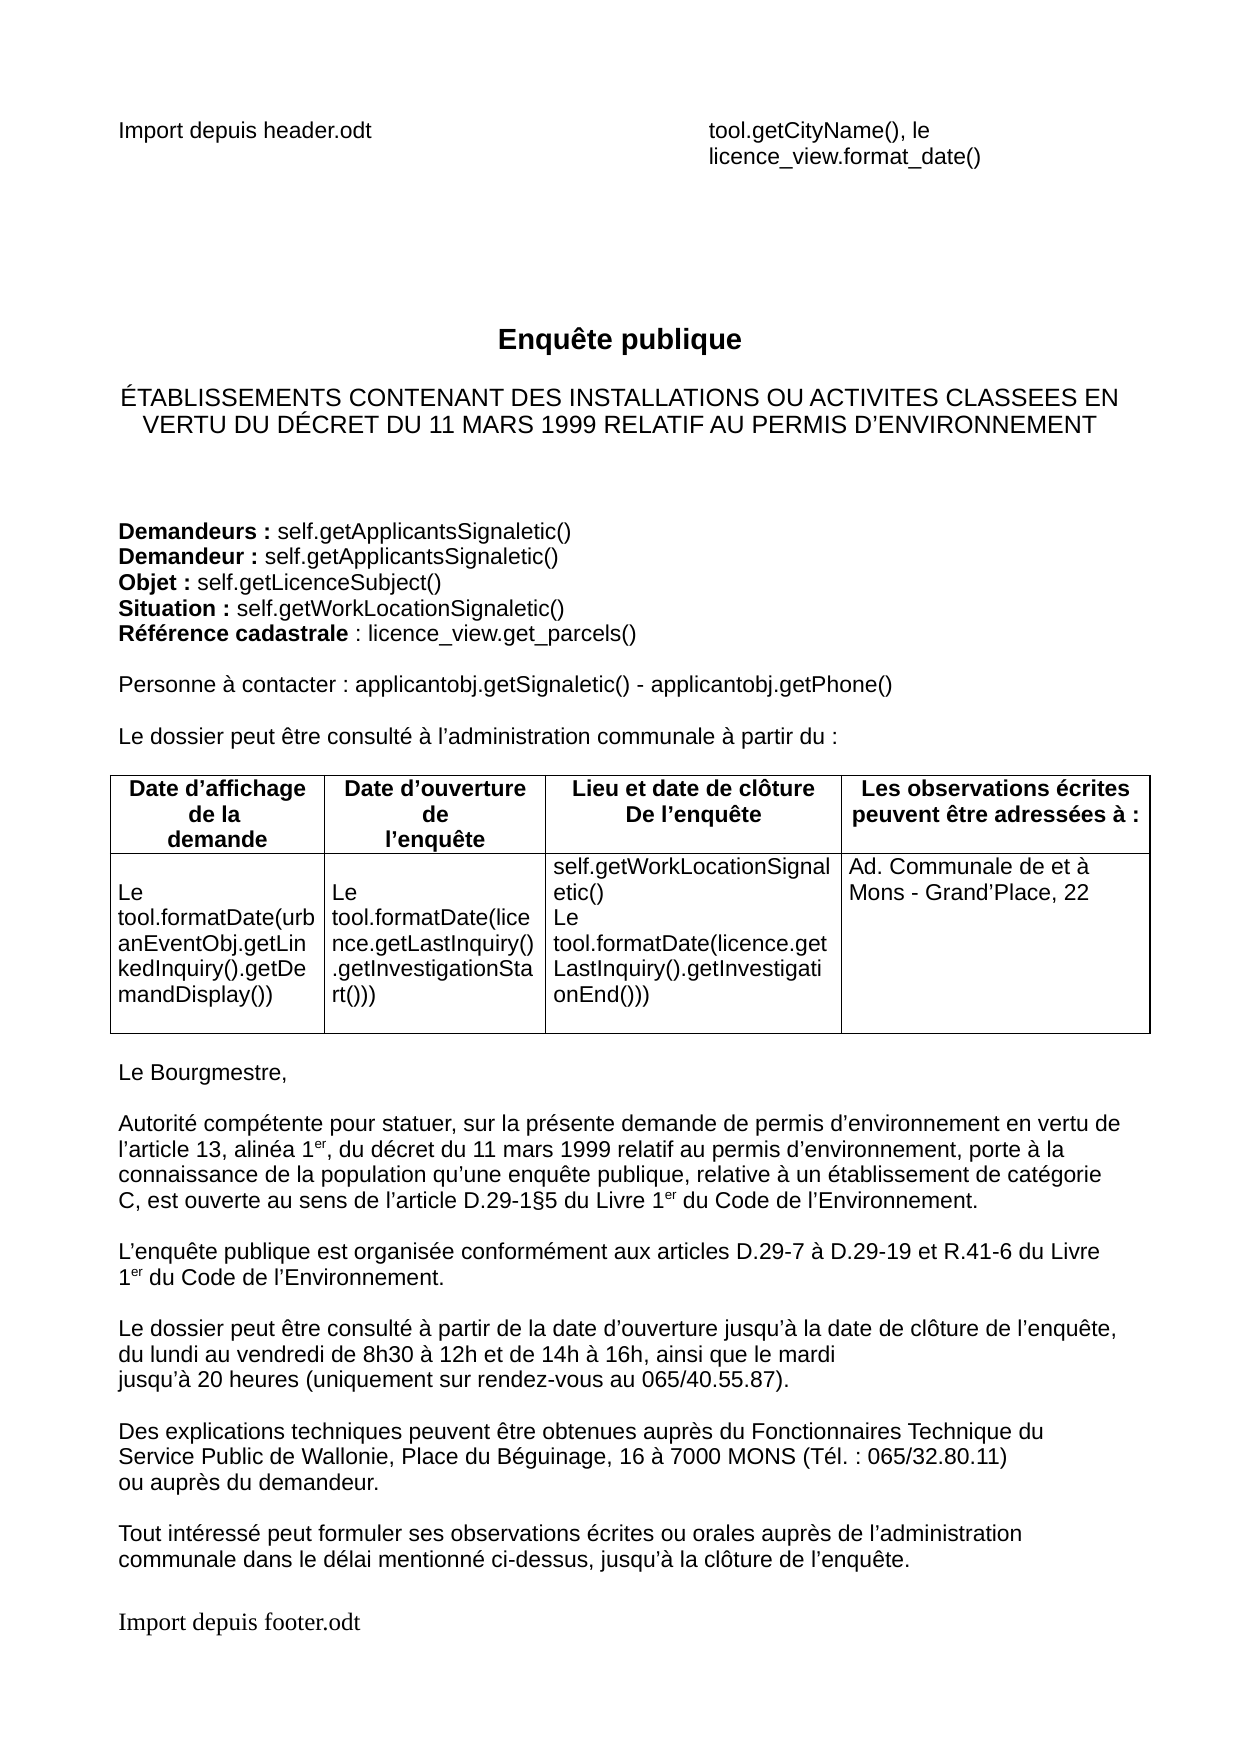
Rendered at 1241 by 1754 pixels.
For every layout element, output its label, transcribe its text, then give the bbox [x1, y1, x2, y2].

table_header Date d’affichage de la demande [111, 776, 324, 853]
text Demandeurs : self.getApplicantsSignaletic() [118, 518, 1122, 544]
text Le Bourgmestre, [118, 1060, 1122, 1085]
text Demandeur : self.getApplicantsSignaletic() [118, 544, 1122, 570]
table_header Les observations écrites peuvent être adressées à : [842, 776, 1149, 853]
table_cell Le tool.formatDate(urbanEventObj.getLinkedInquiry().getDemandDisplay()) [111, 854, 324, 1033]
table_header Lieu et date de clôture De l’enquête [546, 776, 841, 853]
text ou auprès du demandeur. [118, 1470, 1122, 1495]
table_cell Le tool.formatDate(licence.getLastInquiry().getInvestigationStart())) [325, 854, 545, 1033]
table_cell Ad. Communale de et à Mons - Grand’Place, 22 [842, 854, 1149, 1033]
title Enquête publique [118, 323, 1122, 356]
table_cell self.getWorkLocationSignaletic() Le tool.formatDate(licence.getLastInquiry().getInvestigationEnd())) [546, 854, 841, 1033]
text L’enquête publique est organisée conformément aux articles D.29-7 à D.29-19 et R.41-6 du Livre 1er du Code de l’Environnement. [118, 1239, 1122, 1290]
text Des explications techniques peuvent être obtenues auprès du Fonctionnaires Technique du Service Public de Wallonie, Place du Béguinage, 16 à 7000 MONS (Tél. : 065/32.80.11) [118, 1418, 1122, 1470]
text Objet : self.getLicenceSubject() [118, 570, 1122, 595]
text Tout intéressé peut formuler ses observations écrites ou orales auprès de l’administration communale dans le délai mentionné ci-dessus, jusqu’à la clôture de l’enquête. [118, 1521, 1122, 1572]
table_header Date d’ouverture de l’enquête [325, 776, 545, 853]
text jusqu’à 20 heures (uniquement sur rendez-vous au 065/40.55.87). [118, 1367, 1122, 1393]
text Autorité compétente pour statuer, sur la présente demande de permis d’environnement en vertu de l’article 13, alinéa 1er, du décret du 11 mars 1999 relatif au permis d’environnement, porte à la connaissance de la population qu’une enquête publique, relative à un établissement de catégorie C, est ouverte au sens de l’article D.29-1§5 du Livre 1er du Code de l’Environnement. [118, 1111, 1122, 1213]
table_header tool.getCityName(), le licence_view.format_date() [709, 118, 1123, 295]
text Le dossier peut être consulté à l’administration communale à partir du : [118, 723, 1122, 749]
table_header Import depuis header.odt [118, 118, 708, 295]
text ÉTABLISSEMENTS CONTENANT DES INSTALLATIONS OU ACTIVITES CLASSEES EN VERTU DU DÉCRET DU 11 MARS 1999 RELATIF AU PERMIS D’ENVIRONNEMENT [118, 383, 1122, 439]
text Le dossier peut être consulté à partir de la date d’ouverture jusqu’à la date de clôture de l’enquête, du lundi au vendredi de 8h30 à 12h et de 14h à 16h, ainsi que le mardi [118, 1316, 1122, 1367]
text Personne à contacter : applicantobj.getSignaletic() - applicantobj.getPhone() [118, 672, 1122, 698]
text Référence cadastrale : licence_view.get_parcels() [118, 621, 1122, 647]
text Situation : self.getWorkLocationSignaletic() [118, 595, 1122, 621]
